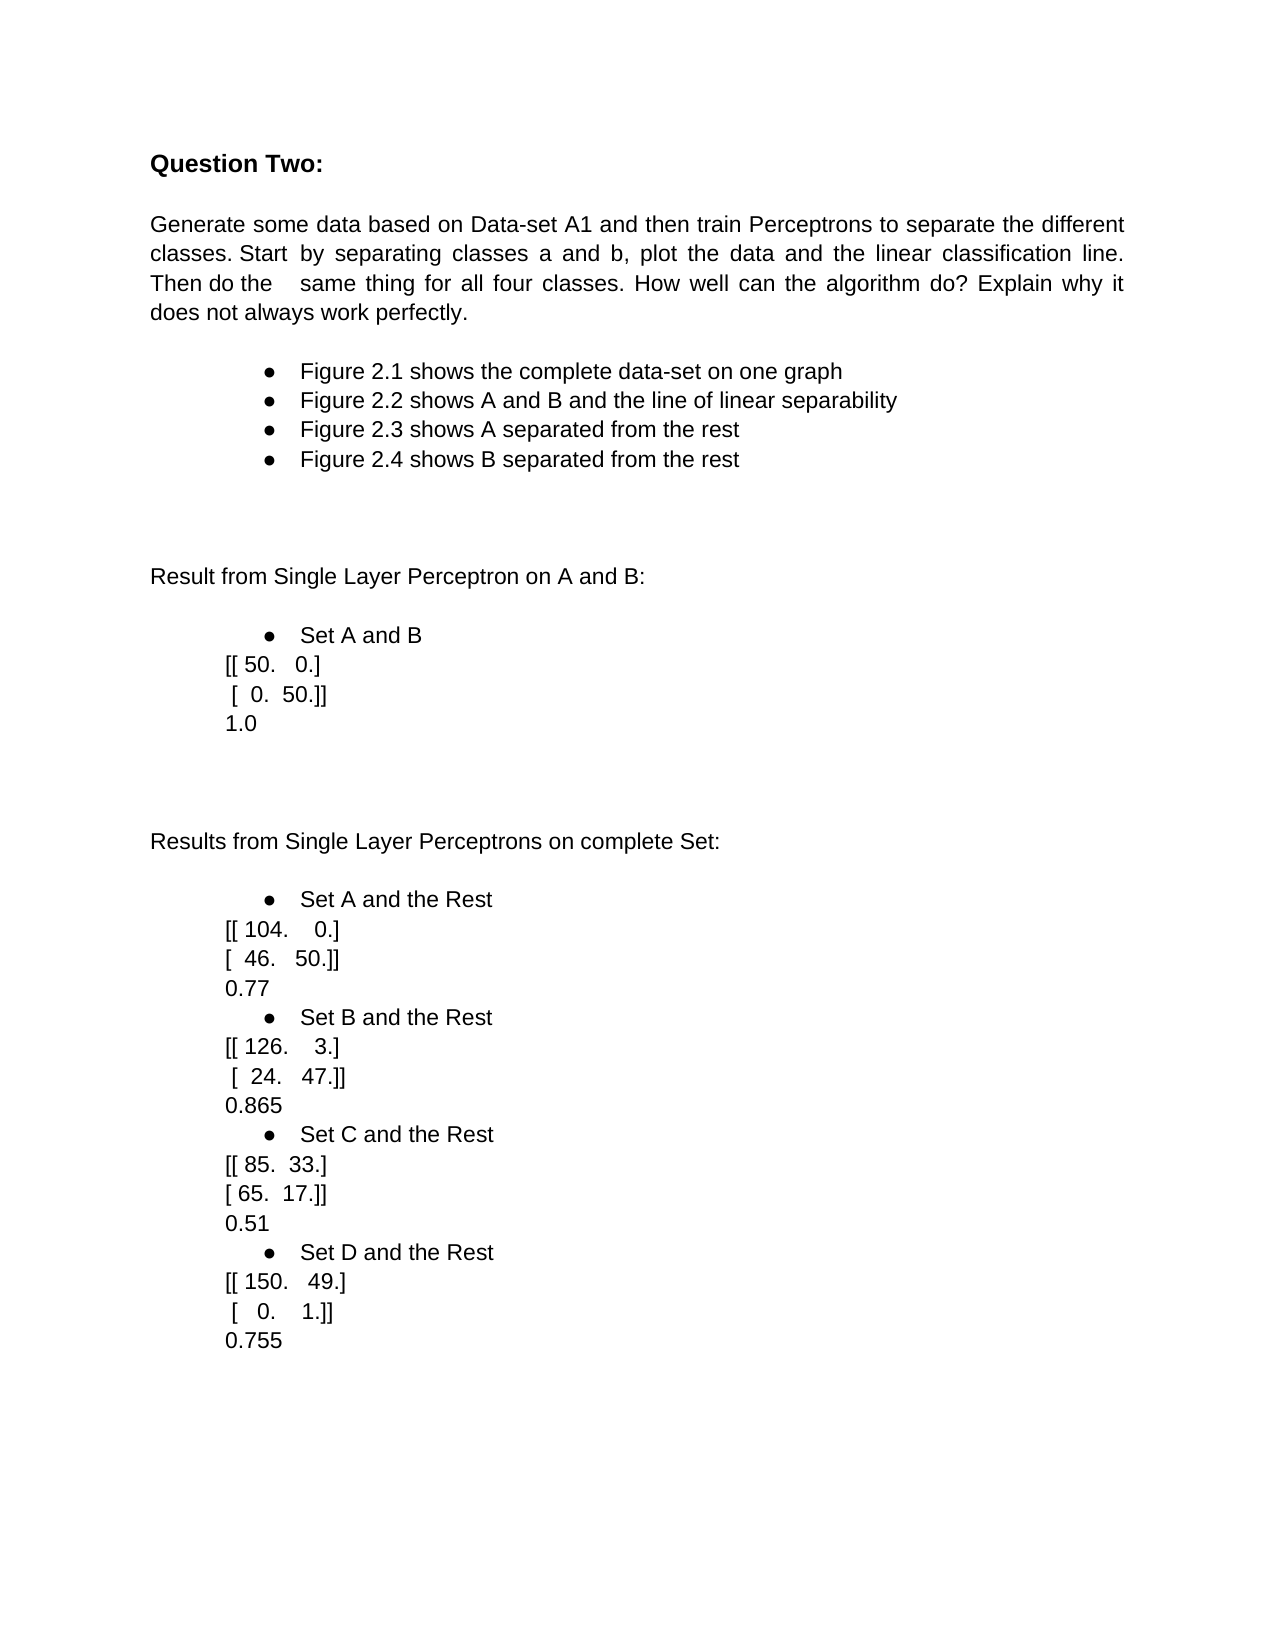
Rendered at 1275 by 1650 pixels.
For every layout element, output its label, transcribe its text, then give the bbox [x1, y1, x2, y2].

text [ 24. 47.]] [150, 1063, 1125, 1089]
text 0.77 [150, 975, 1125, 1001]
text Result from Single Layer Perceptron on A and B: [150, 564, 1125, 589]
text 0.755 [150, 1328, 1125, 1353]
list Figure 2.1 shows the complete data-set on one graph [262, 358, 1125, 384]
list Figure 2.2 shows A and B and the line of linear separability [262, 388, 1125, 413]
list Set A and the Rest [262, 887, 1125, 913]
list Figure 2.4 shows B separated from the rest [262, 446, 1125, 472]
list Set A and B [262, 623, 1125, 648]
text [ 65. 17.]] [150, 1181, 1125, 1206]
text Question Two: [150, 150, 1125, 178]
list Set B and the Rest [262, 1004, 1125, 1030]
text [ 0. 1.]] [150, 1298, 1125, 1324]
text 0.51 [150, 1210, 1125, 1236]
text Results from Single Layer Perceptrons on complete Set: [150, 828, 1125, 854]
text [[ 150. 49.] [150, 1269, 1125, 1294]
text [ 0. 50.]] [150, 681, 1125, 707]
text 0.865 [150, 1093, 1125, 1118]
text [[ 126. 3.] [150, 1034, 1125, 1059]
list Set C and the Rest [262, 1122, 1125, 1148]
text [[ 85. 33.] [150, 1151, 1125, 1177]
text [ 46. 50.]] [150, 946, 1125, 971]
list Set D and the Rest [262, 1239, 1125, 1265]
text [[ 104. 0.] [150, 916, 1125, 942]
text Generate some data based on Data-set A1 and then train Perceptrons to separate the different classes. Start by separating classes a and b, plot the data and the linear classification line. Then do the same thing for all four classes. How well can the algorithm do? Explain why it does not always work perfectly. [150, 211, 1125, 325]
text 1.0 [150, 711, 1125, 736]
list Figure 2.3 shows A separated from the rest [262, 417, 1125, 443]
text [[ 50. 0.] [150, 652, 1125, 678]
